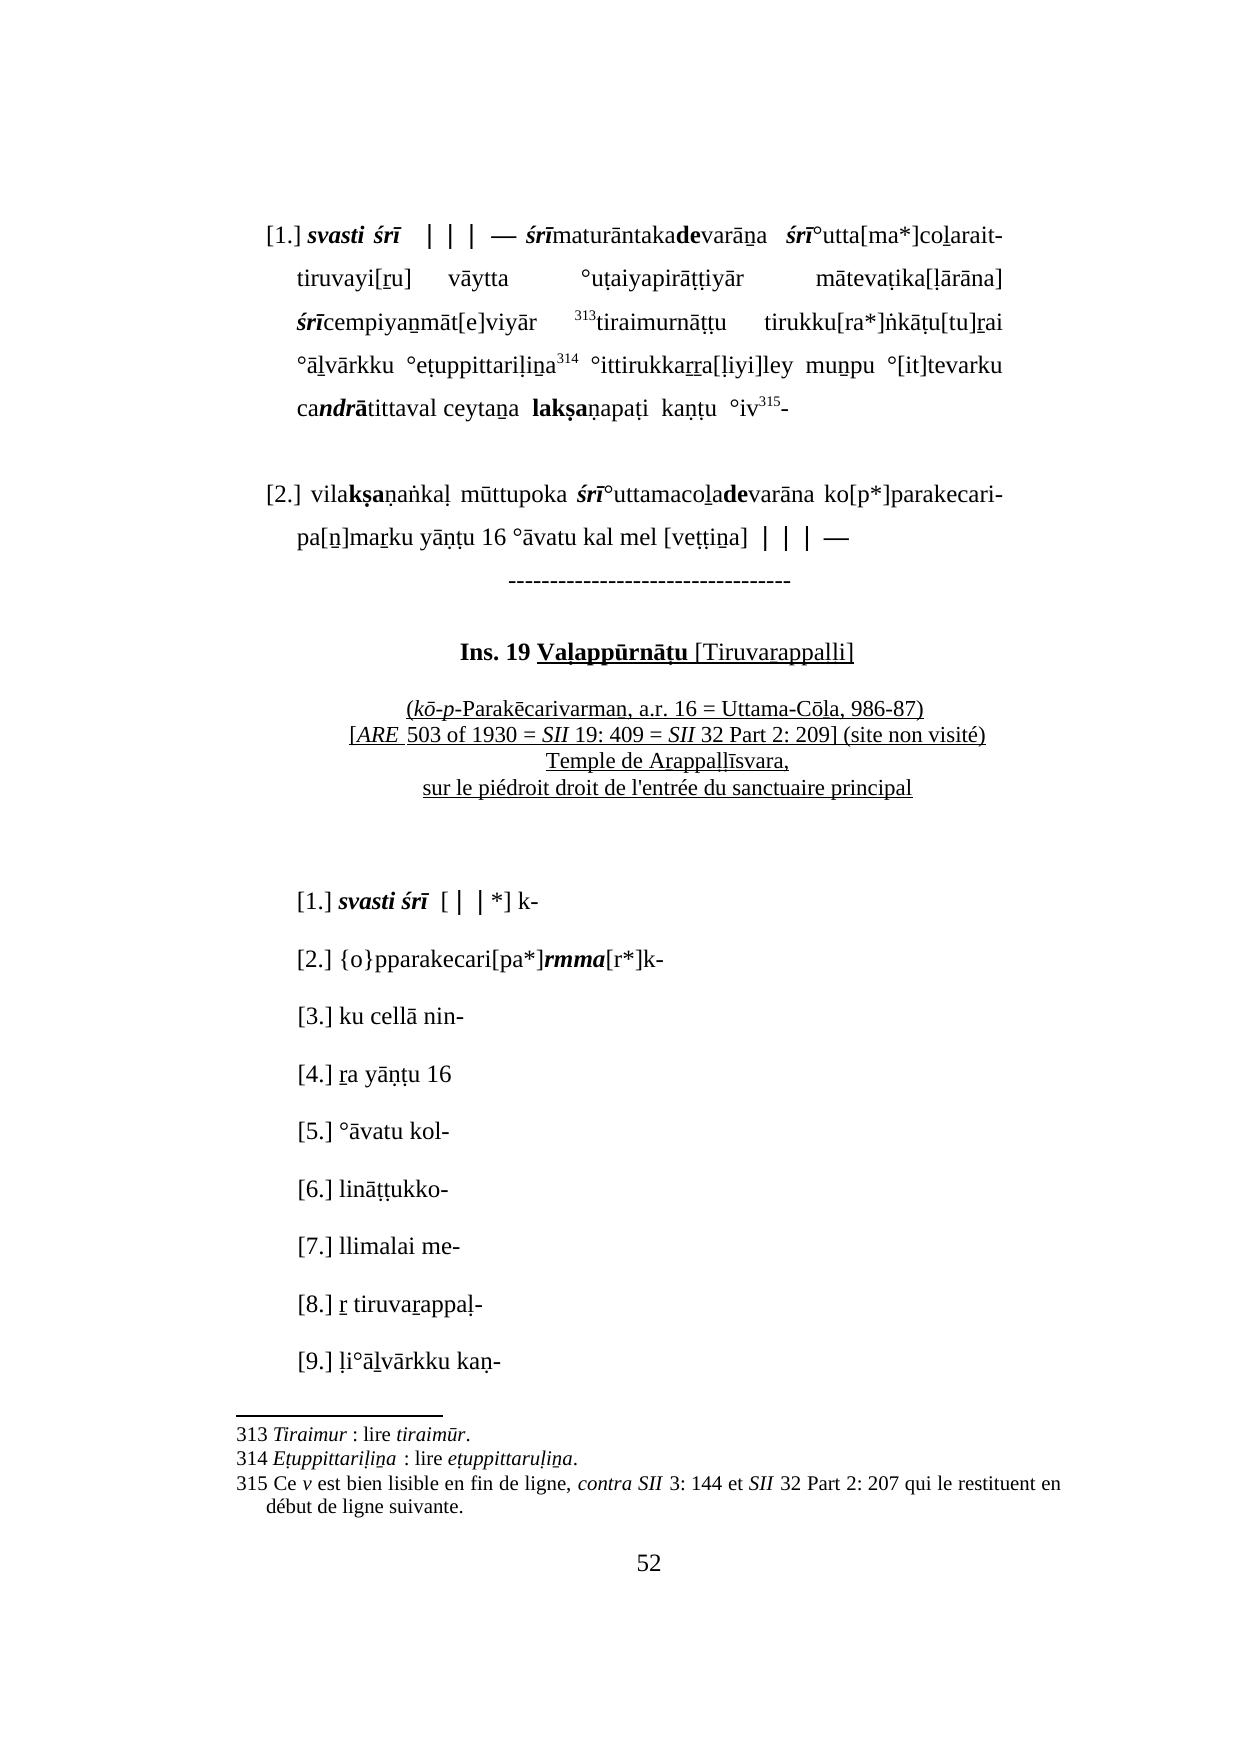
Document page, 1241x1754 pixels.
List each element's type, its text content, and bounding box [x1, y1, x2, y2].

text [2.] {o}pparakecari[pa*]rmma[r*]k- [297, 944, 1002, 973]
text [8.] ṟ tiruvaṟappaḷ- [297, 1289, 1061, 1318]
text [3.] ku cellā nin- [297, 1001, 1061, 1030]
text Temple de Aṟappaḷḷīsvara, [298, 747, 1037, 774]
text [1.] svasti śrī [❘❘*] k- [297, 886, 1002, 915]
text [9.] ḷi°āḻvārkku kaṇ- [297, 1346, 1061, 1375]
text [1.] svasti śrī ❘❘❘ — śrīmaturāntakadevarāṉa śrī°utta[ma*]coḻarait-tiruvayi[ṟu] vāytta °uṭaiyapirāṭṭiyār mātevaṭika[ḷārāna] śrīcempiyaṉmāt[e]viyār tiraimurnāṭṭu tirukku[ra*]ṅkāṭu[tu]ṟai °āḻvārkku °eṭuppittariḷiṉa °ittirukkaṟṟa[ḷiyi]ley muṉpu °[it]tevarku candrātittaval ceytaṉa lakṣaṇapaṭi kaṇṭu °iv- [266, 220, 1003, 422]
text [ARE 503 of 1930 = SII 19: 409 = SII 32 Part 2: 209] (site non visité) [298, 721, 1037, 747]
text Ce v est bien lisible en fin de ligne, contra SII 3: 144 et SII 32 Part 2: 207 qui le restituent en début de ligne suivante. [236, 1470, 1061, 1518]
text [4.] ṟa yāṇṭu 16 [297, 1059, 1061, 1088]
text sur le piédroit droit de l'entrée du sanctuaire principal [298, 774, 1037, 800]
text (kō-p-Parakēcarivarmaṉ, a.r. 16 = Uttama-Cōḻa, 986-87) [298, 695, 1032, 721]
text Eṭuppittariḷiṉa : lire eṭuppittaruḷiṉa. [236, 1446, 1061, 1470]
text [5.] °āvatu kol- [297, 1116, 1061, 1145]
text Tiraimur : lire tiraimūr. [236, 1422, 1061, 1446]
text [7.] llimalai me- [297, 1231, 1061, 1260]
text Ins. 19 Vaḷappūrnāṭu [Tiruvaṟappaḷḷi] [252, 637, 1061, 666]
text ---------------------------------- [297, 565, 1002, 594]
text [6.] lināṭṭukko- [297, 1174, 1061, 1203]
text [2.] vilakṣaṇaṅkaḷ mūttupoka śrī°uttamacoḻadevarāna ko[p*]parakecari-pa[ṉ]maṟku yāṇṭu 16 °āvatu kal mel [veṭṭiṉa] ❘❘❘ — [266, 479, 1003, 551]
